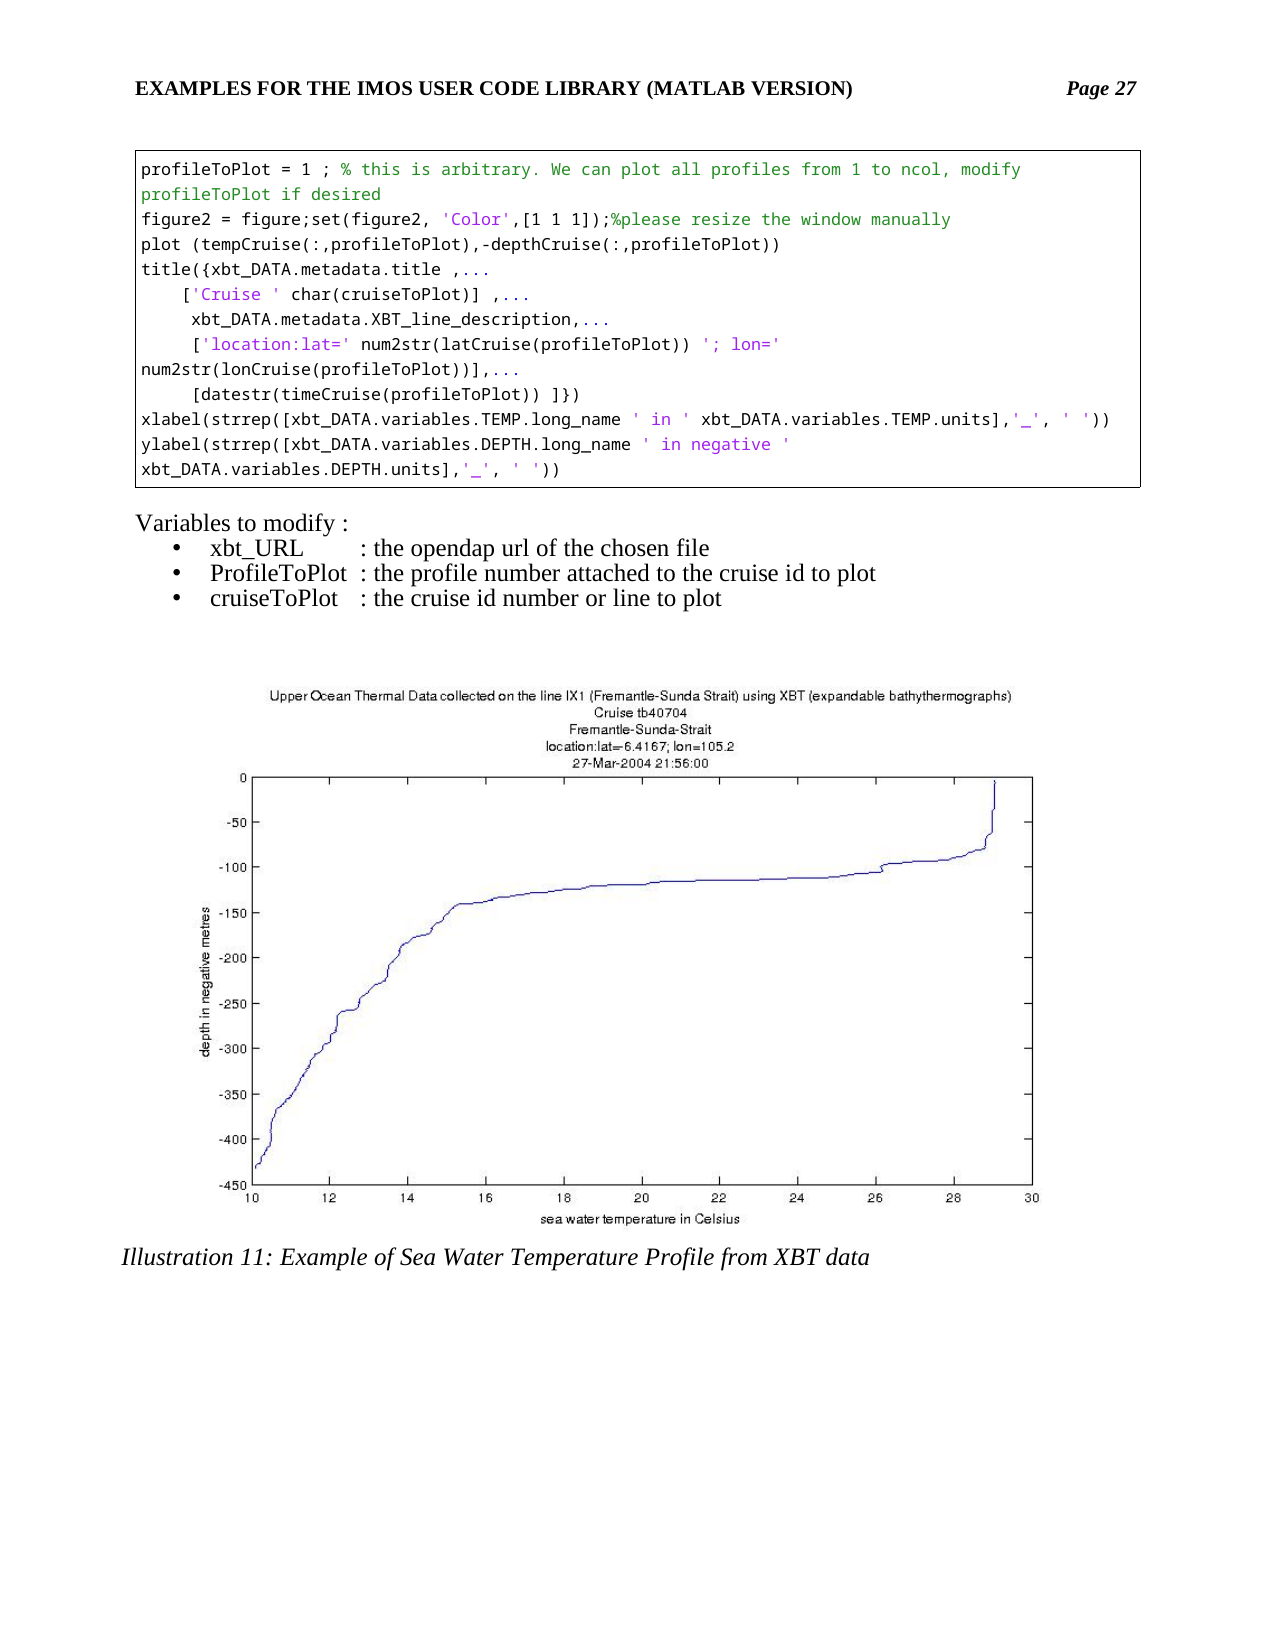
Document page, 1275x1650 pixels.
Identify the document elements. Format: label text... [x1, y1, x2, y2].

picture [121, 686, 1127, 1246]
table_header profileToPlot = 1 ; % this is arbitrary. We can plot all profiles from 1 to ncol, modify profileToPlot if desired figure2 = figure;set(figure2, 'Color',[1 1 1]);%please resize the window manually plot (tempCruise(:,profileToPlot),-depthCruise(:,profileToPlot)) title({xbt_DATA.metadata.title ,... ['Cruise ' char(cruiseToPlot)] ,... xbt_DATA.metadata.XBT_line_description,... ['location:lat=' num2str(latCruise(profileToPlot)) '; lon=' num2str(lonCruise(profileToPlot))],... [datestr(timeCruise(profileToPlot)) ]}) xlabel(strrep([xbt_DATA.variables.TEMP.long_name ' in ' xbt_DATA.variables.TEMP.units],'_', ' ')) ylabel(strrep([xbt_DATA.variables.DEPTH.long_name ' in negative ' xbt_DATA.variables.DEPTH.units],'_', ' ')) [136, 151, 1140, 487]
list cruiseToPlot : the cruise id number or line to plot [172, 587, 1140, 612]
list xbt_URL : the opendap url of the chosen file [172, 537, 1140, 562]
text Illustration 11: Example of Sea Water Temperature Profile from XBT data [121, 1246, 1126, 1270]
list ProfileToPlot : the profile number attached to the cruise id to plot [172, 562, 1140, 587]
text Variables to modify : [135, 512, 1140, 537]
